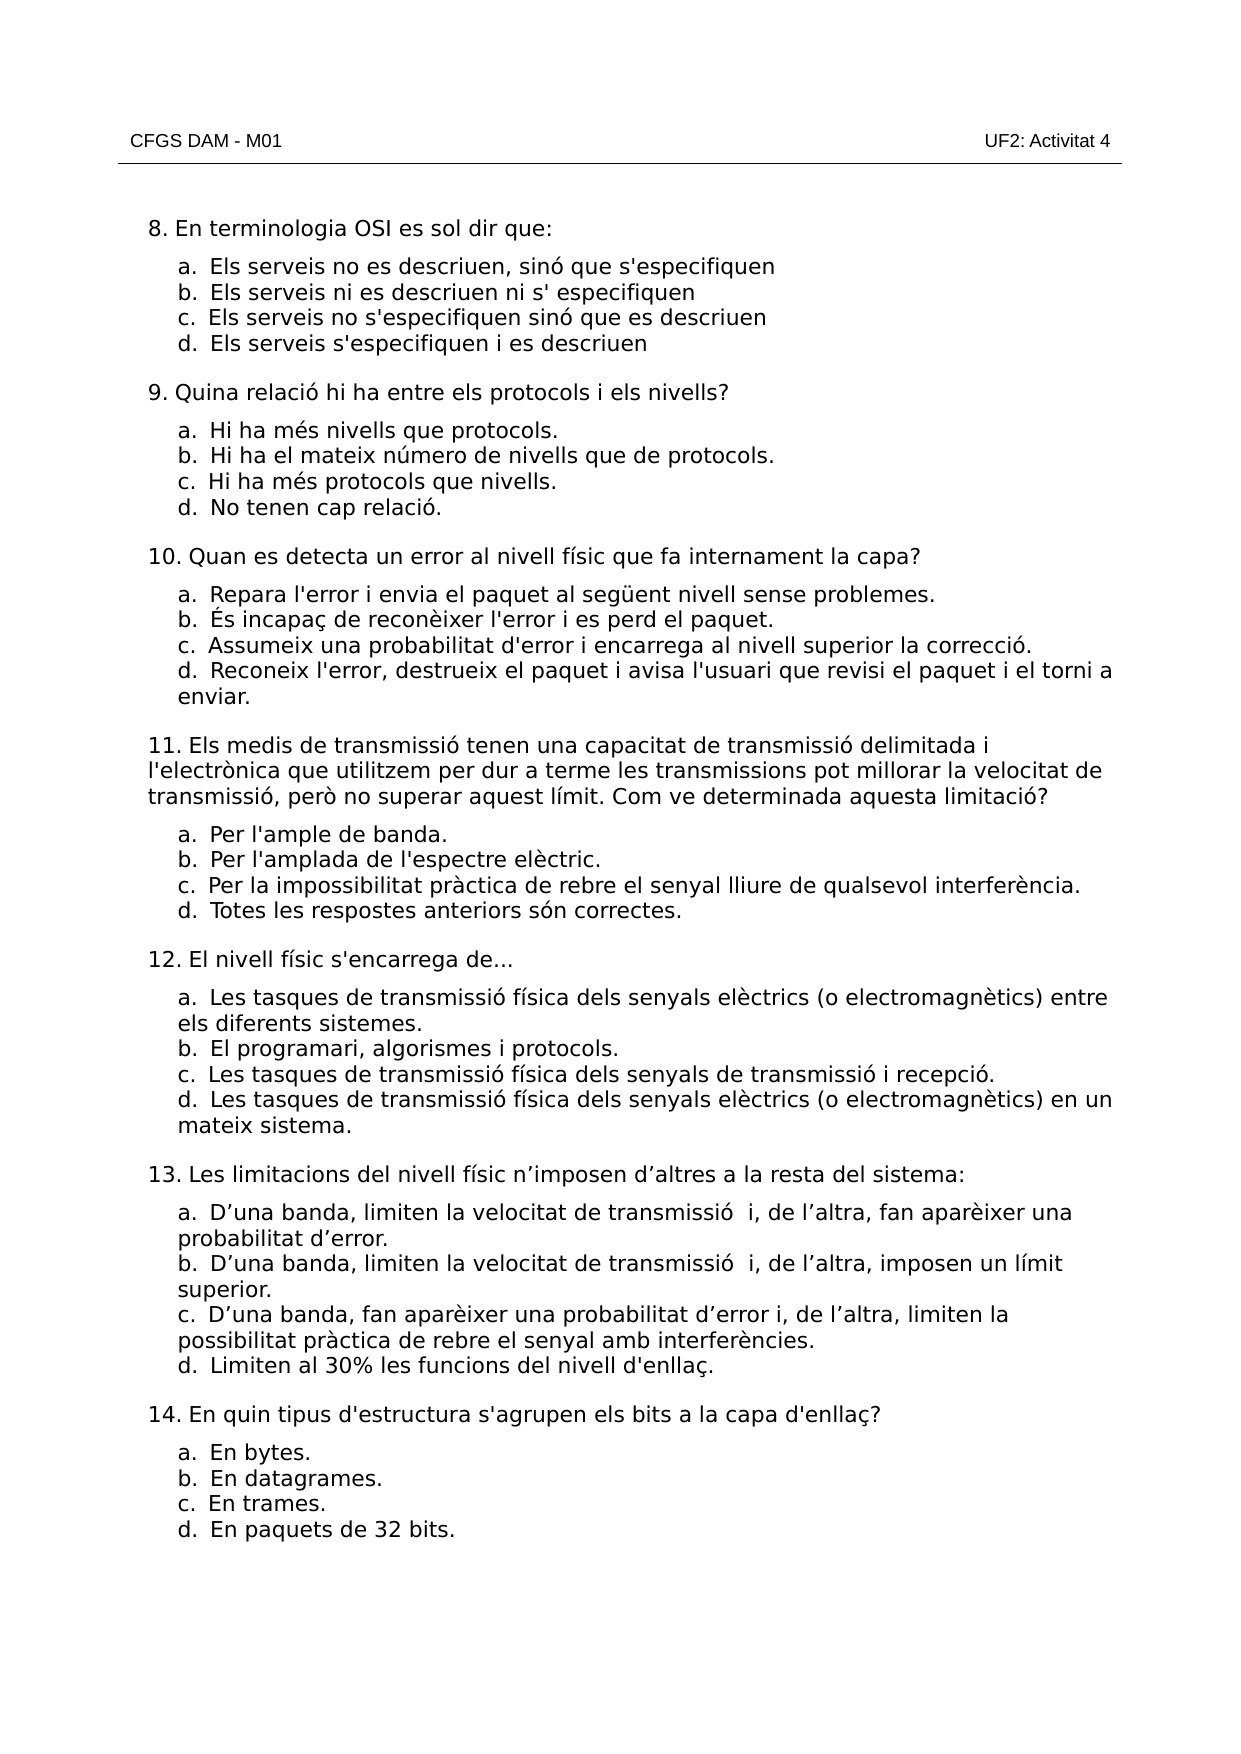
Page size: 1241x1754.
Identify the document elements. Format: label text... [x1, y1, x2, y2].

list Totes les respostes anteriors són correctes. [177, 898, 1122, 924]
list Quina relació hi ha entre els protocols i els nivells? [148, 380, 1122, 406]
list En terminologia OSI es sol dir que: [148, 216, 1122, 242]
list Els serveis no s'especifiquen sinó que es descriuen [177, 305, 1122, 331]
list Hi ha més protocols que nivells. [177, 469, 1122, 494]
list En datagrames. [177, 1466, 1122, 1491]
list Hi ha el mateix número de nivells que de protocols. [177, 443, 1122, 469]
list Els medis de transmissió tenen una capacitat de transmissió delimitada i l'electrònica que utilitzem per dur a terme les transmissions pot millorar la velocitat de transmissió, però no superar aquest límit. Com ve determinada aquesta limitació? [148, 733, 1122, 809]
list Per la impossibilitat pràctica de rebre el senyal lliure de qualsevol interferència. [177, 873, 1122, 898]
list En quin tipus d'estructura s'agrupen els bits a la capa d'enllaç? [148, 1402, 1122, 1428]
list D’una banda, fan aparèixer una probabilitat d’error i, de l’altra, limiten la possibilitat pràctica de rebre el senyal amb interferències. [177, 1302, 1122, 1353]
list Quan es detecta un error al nivell físic que fa internament la capa? [148, 544, 1122, 569]
list D’una banda, limiten la velocitat de transmissió i, de l’altra, imposen un límit superior. [177, 1251, 1122, 1302]
list Les tasques de transmissió física dels senyals elèctrics (o electromagnètics) en un mateix sistema. [177, 1088, 1122, 1139]
list Els serveis ni es descriuen ni s' especifiquen [177, 280, 1122, 305]
list Per l'amplada de l'espectre elèctric. [177, 847, 1122, 873]
list Els serveis no es descriuen, sinó que s'especifiquen [177, 254, 1122, 280]
list Limiten al 30% les funcions del nivell d'enllaç. [177, 1353, 1122, 1379]
list Assumeix una probabilitat d'error i encarrega al nivell superior la correcció. [177, 633, 1122, 658]
list El nivell físic s'encarrega de... [148, 948, 1122, 973]
list És incapaç de reconèixer l'error i es perd el paquet. [177, 607, 1122, 633]
list No tenen cap relació. [177, 494, 1122, 520]
list El programari, algorismes i protocols. [177, 1037, 1122, 1062]
list En bytes. [177, 1440, 1122, 1466]
list Per l'ample de banda. [177, 822, 1122, 847]
list Els serveis s'especifiquen i es descriuen [177, 331, 1122, 356]
list Reconeix l'error, destrueix el paquet i avisa l'usuari que revisi el paquet i el torni a enviar. [177, 658, 1122, 709]
list En trames. [177, 1491, 1122, 1517]
list Hi ha més nivells que protocols. [177, 418, 1122, 443]
list D’una banda, limiten la velocitat de transmissió i, de l’altra, fan aparèixer una probabilitat d’error. [177, 1200, 1122, 1251]
list Les tasques de transmissió física dels senyals elèctrics (o electromagnètics) entre els diferents sistemes. [177, 986, 1122, 1037]
list En paquets de 32 bits. [177, 1517, 1122, 1542]
list Les tasques de transmissió física dels senyals de transmissió i recepció. [177, 1062, 1122, 1088]
list Les limitacions del nivell físic n’imposen d’altres a la resta del sistema: [148, 1162, 1122, 1188]
list Repara l'error i envia el paquet al següent nivell sense problemes. [177, 582, 1122, 607]
